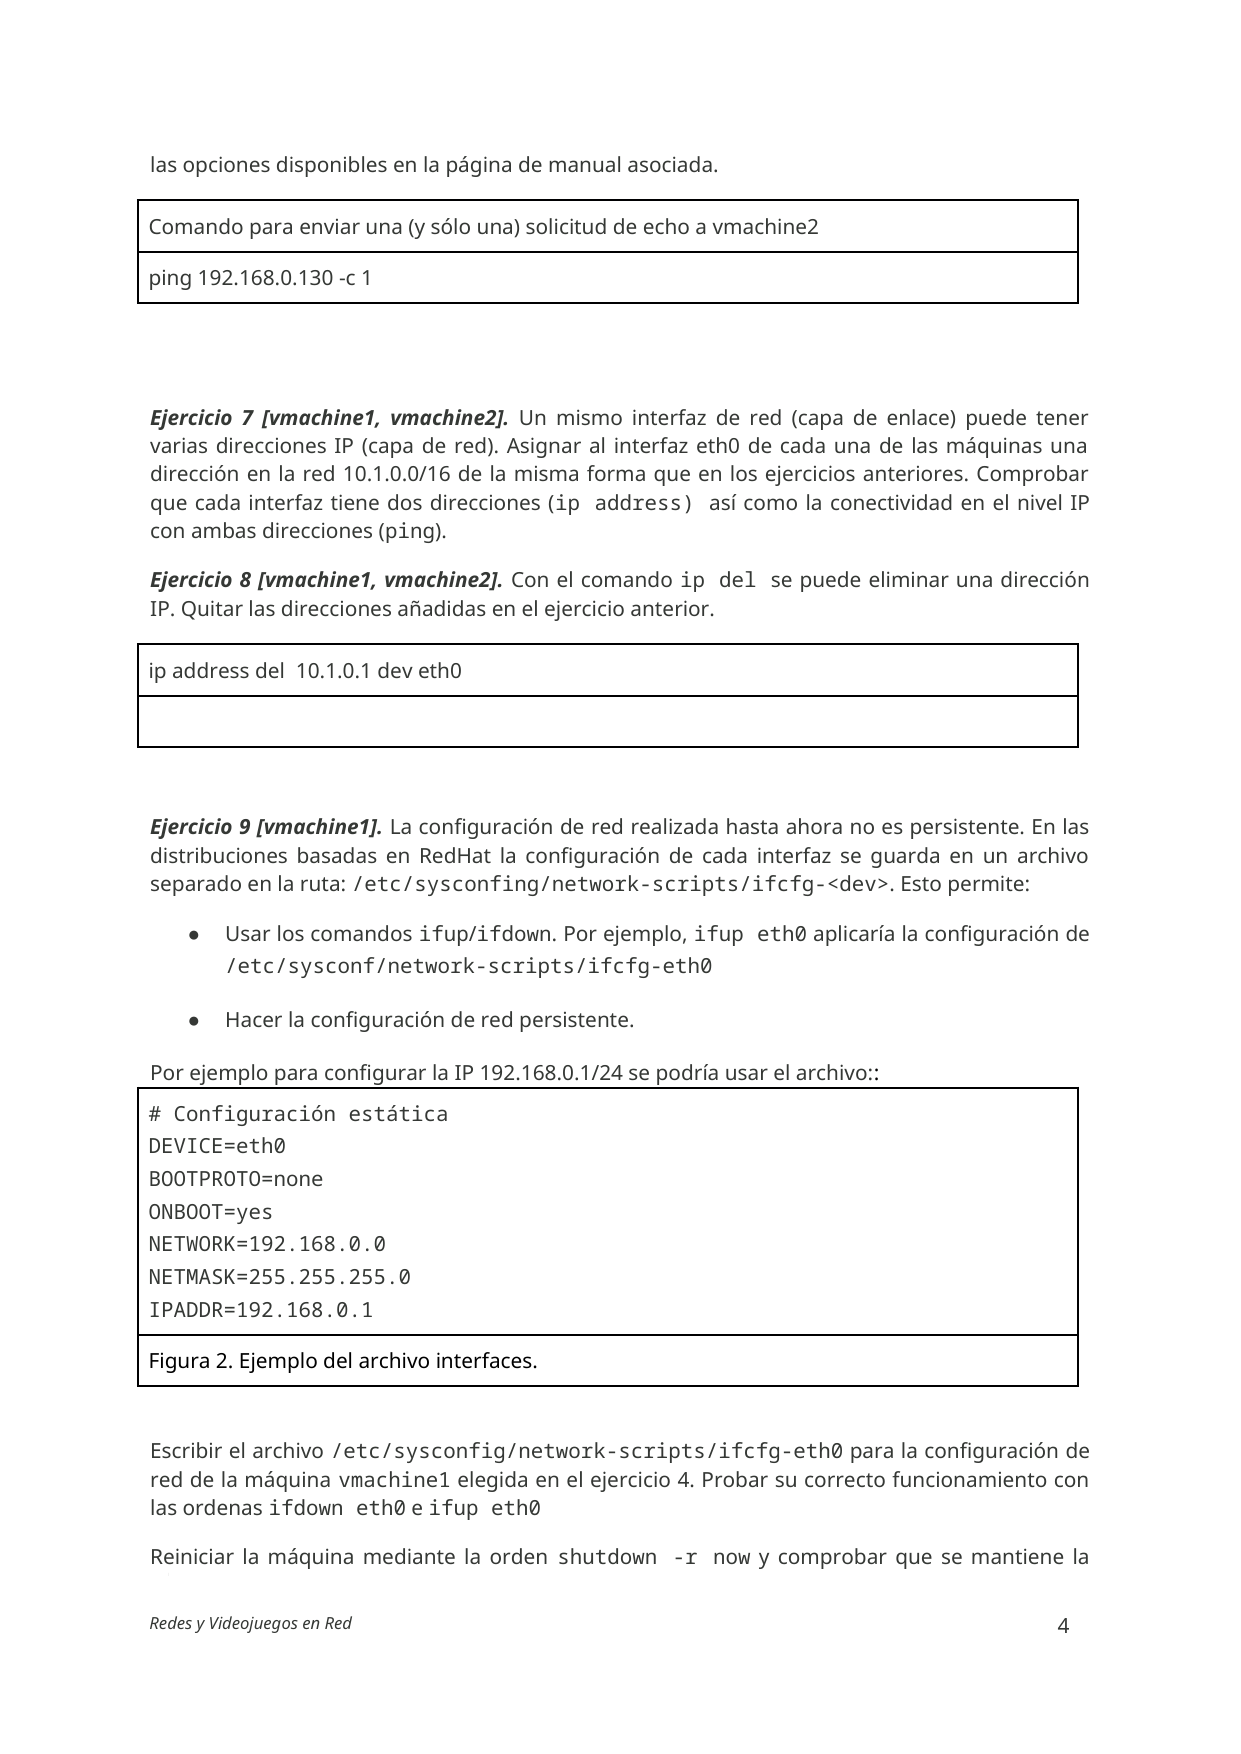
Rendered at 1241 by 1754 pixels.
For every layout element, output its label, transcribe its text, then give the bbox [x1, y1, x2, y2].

table_header # Configuración estática DEVICE=eth0 BOOTPROTO=none ONBOOT=yes NETWORK=192.168.0.0 NETMASK=255.255.255.0 IPADDR=192.168.0.1 [139, 1089, 1077, 1333]
table_cell ping 192.168.0.130 -c 1 [139, 253, 1077, 302]
table_header ip address del 10.1.0.1 dev eth0 [139, 645, 1077, 695]
text Reiniciar la máquina mediante la orden shutdown -r now y comprobar que se mantiene la [150, 1542, 1090, 1571]
text Ejercicio 8 [vmachine1, vmachine2]. Con el comando ip del se puede eliminar una dirección IP. Quitar las direcciones añadidas en el ejercicio anterior. [150, 566, 1090, 622]
text Por ejemplo para configurar la IP 192.168.0.1/24 se podría usar el archivo:: [150, 1058, 1090, 1087]
list Hacer la configuración de red persistente. [187, 1005, 1090, 1033]
text Escribir el archivo /etc/sysconfig/network-scripts/ifcfg-eth0 para la configuración de red de la máquina vmachine1 elegida en el ejercicio 4. Probar su correcto funcionamiento con las ordenas ifdown eth0 e ifup eth0 [150, 1436, 1090, 1522]
list Usar los comandos ifup/ifdown. Por ejemplo, ifup eth0 aplicaría la configuración de /etc/sysconf/network-scripts/ifcfg-eth0 [187, 919, 1090, 980]
text Ejercicio 9 [vmachine1]. La configuración de red realizada hasta ahora no es persistente. En las distribuciones basadas en RedHat la configuración de cada interfaz se guarda en un archivo separado en la ruta: /etc/sysconfing/network-scripts/ifcfg-<dev>. Esto permite: [150, 812, 1090, 898]
table_cell [139, 697, 1077, 746]
table_cell Figura 2. Ejemplo del archivo interfaces. [139, 1336, 1077, 1385]
text las opciones disponibles en la página de manual asociada. [150, 150, 1090, 178]
table_header Comando para enviar una (y sólo una) solicitud de echo a vmachine2 [139, 201, 1077, 251]
text Ejercicio 7 [vmachine1, vmachine2]. Un mismo interfaz de red (capa de enlace) puede tener varias direcciones IP (capa de red). Asignar al interfaz eth0 de cada una de las máquinas una dirección en la red 10.1.0.0/16 de la misma forma que en los ejercicios anteriores. Comprobar que cada interfaz tiene dos direcciones (ip address) así como la conectividad en el nivel IP con ambas direcciones (ping). [150, 403, 1090, 545]
